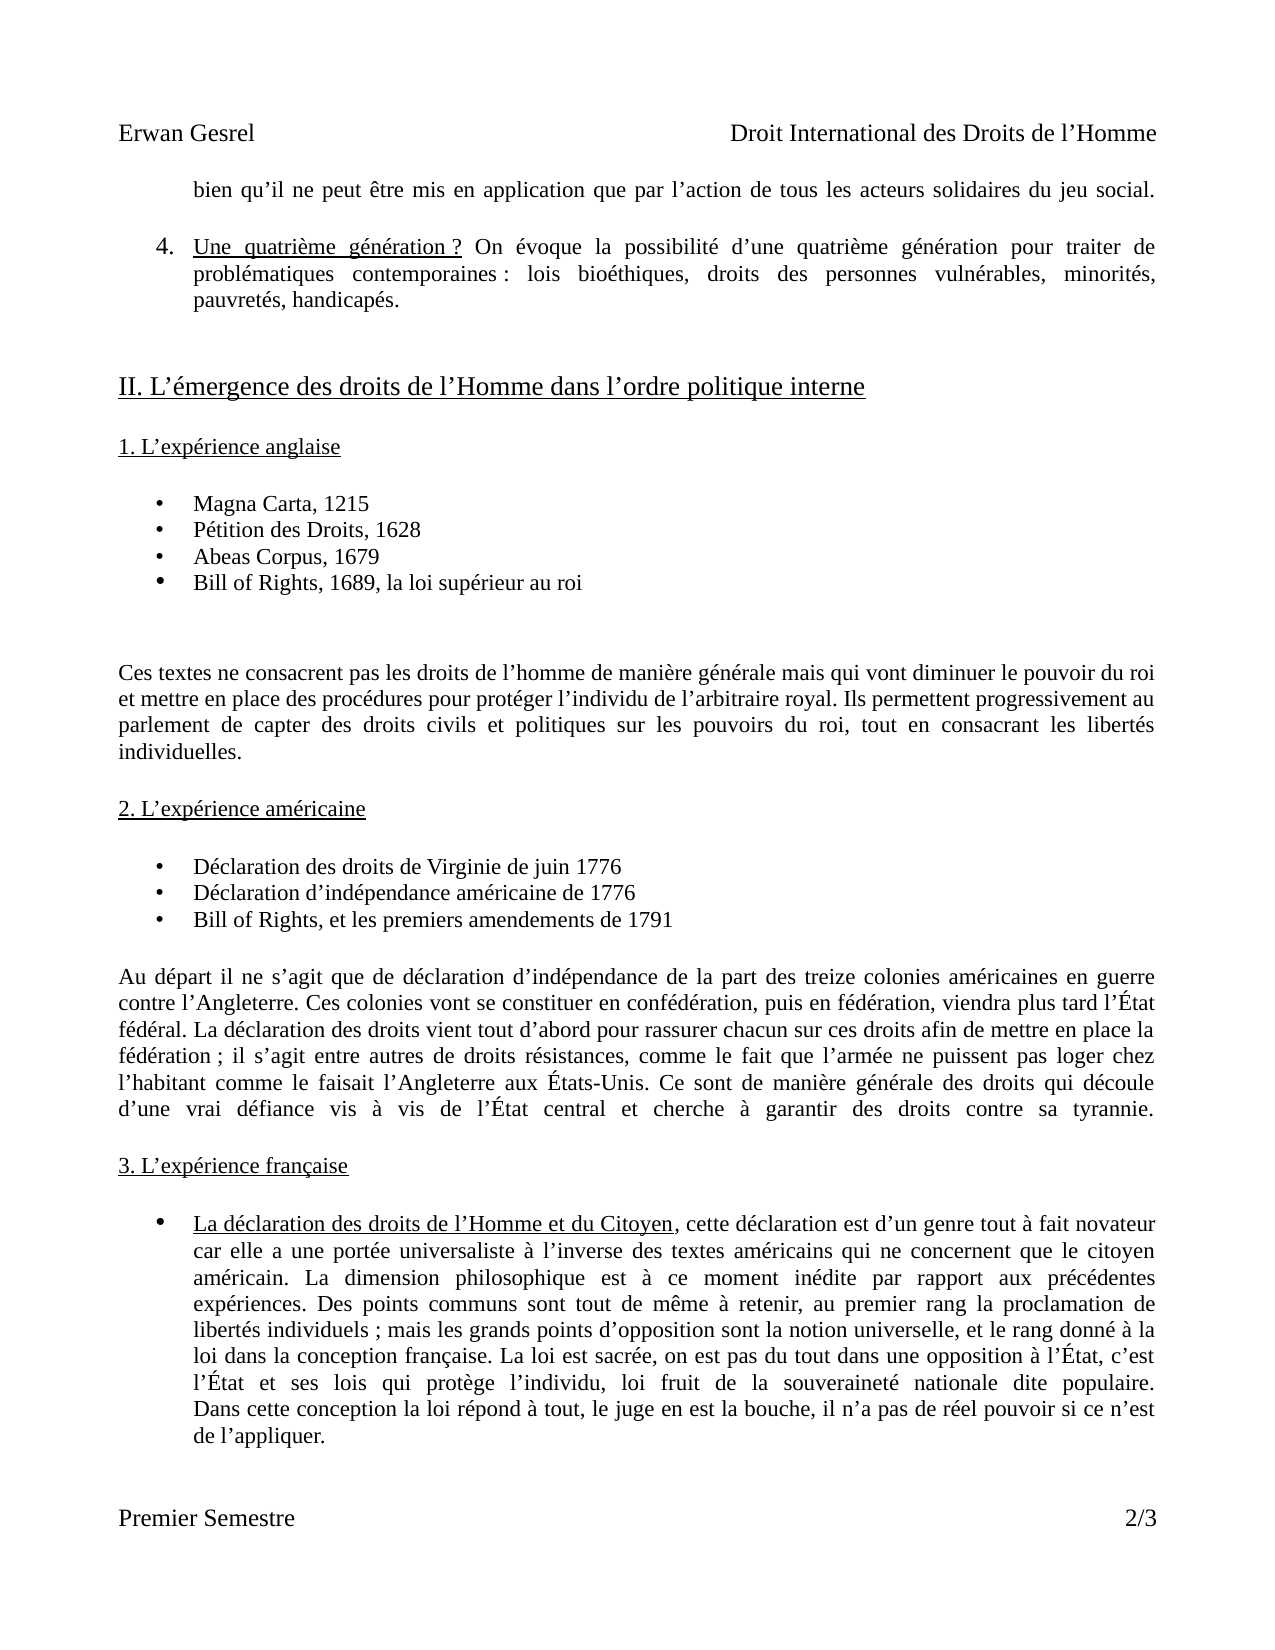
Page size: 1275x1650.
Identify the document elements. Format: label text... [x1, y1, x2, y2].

text 1. L’expérience anglaise [118, 433, 1157, 459]
text Au départ il ne s’agit que de déclaration d’indépendance de la part des treize colonies américaines en guerre contre l’Angleterre. Ces colonies vont se constituer en confédération, puis en fédération, viendra plus tard l’État fédéral. La déclaration des droits vient tout d’abord pour rassurer chacun sur ces droits afin de mettre en place la fédération ; il s’agit entre autres de droits résistances, comme le fait que l’armée ne puissent pas loger chez l’habitant comme le faisait l’Angleterre aux États-Unis. Ce sont de manière générale des droits qui découle d’une vrai défiance vis à vis de l’État central et cherche à garantir des droits contre sa tyrannie. [118, 963, 1157, 1152]
text II. L’émergence des droits de l’Homme dans l’ordre politique interne [118, 370, 1157, 402]
list bien qu’il ne peut être mis en application que par l’action de tous les acteurs solidaires du jeu social. [156, 176, 1157, 231]
list La déclaration des droits de l’Homme et du Citoyen, cette déclaration est d’un genre tout à fait novateur car elle a une portée universaliste à l’inverse des textes américains qui ne concernent que le citoyen américain. La dimension philosophique est à ce moment inédite par rapport aux précédentes expériences. Des points communs sont tout de même à retenir, au premier rang la proclamation de libertés individuels ; mais les grands points d’opposition sont la notion universelle, et le rang donné à la loi dans la conception française. La loi est sacrée, on est pas du tout dans une opposition à l’État, c’est l’État et ses lois qui protège l’individu, loi fruit de la souveraineté nationale dite populaire. Dans cette conception la loi répond à tout, le juge en est la bouche, il n’a pas de réel pouvoir si ce n’est de l’appliquer. [156, 1210, 1157, 1448]
list Abeas Corpus, 1679 [156, 543, 1157, 569]
text Ces textes ne consacrent pas les droits de l’homme de manière générale mais qui vont diminuer le pouvoir du roi et mettre en place des procédures pour protéger l’individu de l’arbitraire royal. Ils permettent progressivement au parlement de capter des droits civils et politiques sur les pouvoirs du roi, tout en consacrant les libertés individuelles. [118, 659, 1157, 764]
list Bill of Rights, 1689, la loi supérieur au roi [156, 569, 1157, 597]
list Une quatrième génération ? On évoque la possibilité d’une quatrième génération pour traiter de problématiques contemporaines : lois bioéthiques, droits des personnes vulnérables, minorités, pauvretés, handicapés. [156, 231, 1157, 313]
list Bill of Rights, et les premiers amendements de 1791 [156, 906, 1157, 932]
list Déclaration des droits de Virginie de juin 1776 [156, 853, 1157, 879]
text 3. L’expérience française [118, 1152, 1157, 1179]
list Déclaration d’indépendance américaine de 1776 [156, 879, 1157, 906]
list Pétition des Droits, 1628 [156, 517, 1157, 543]
text 2. L’expérience américaine [118, 795, 1157, 822]
list Magna Carta, 1215 [156, 490, 1157, 517]
